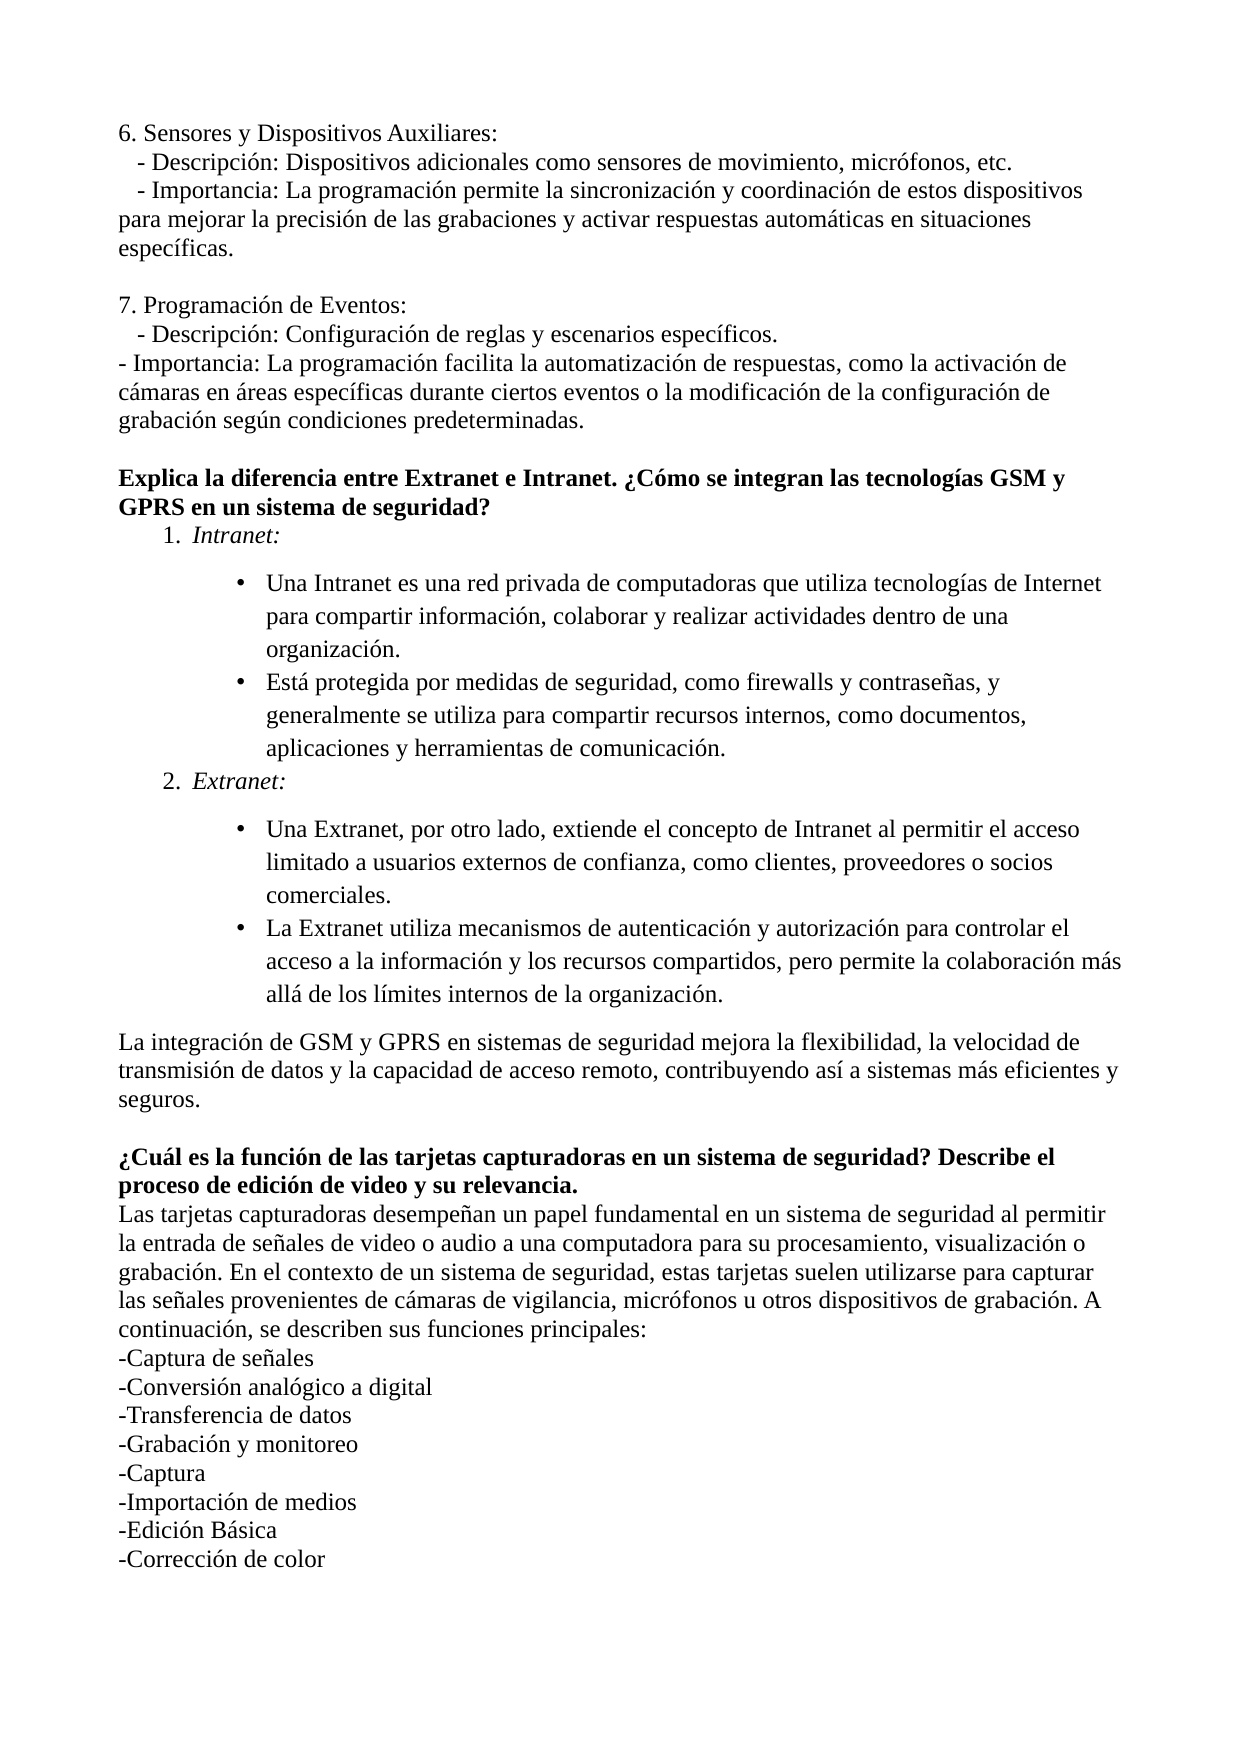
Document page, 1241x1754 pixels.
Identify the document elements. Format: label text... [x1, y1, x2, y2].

text -Corrección de color [118, 1544, 1122, 1573]
list Extranet: [162, 766, 1122, 795]
list La Extranet utiliza mecanismos de autenticación y autorización para controlar el acceso a la información y los recursos compartidos, pero permite la colaboración más allá de los límites internos de la organización. [236, 913, 1122, 1008]
text Explica la diferencia entre Extranet e Intranet. ¿Cómo se integran las tecnologías GSM y GPRS en un sistema de seguridad? [118, 463, 1122, 521]
text -Edición Básica [118, 1515, 1122, 1544]
text -Conversión analógico a digital [118, 1372, 1122, 1400]
text 7. Programación de Eventos: [118, 291, 1122, 319]
list Está protegida por medidas de seguridad, como firewalls y contraseñas, y generalmente se utiliza para compartir recursos internos, como documentos, aplicaciones y herramientas de comunicación. [236, 667, 1122, 762]
list Intranet: [162, 521, 1122, 549]
text La integración de GSM y GPRS en sistemas de seguridad mejora la flexibilidad, la velocidad de transmisión de datos y la capacidad de acceso remoto, contribuyendo así a sistemas más eficientes y seguros. [118, 1027, 1122, 1113]
text -Captura [118, 1458, 1122, 1487]
text 6. Sensores y Dispositivos Auxiliares: [118, 118, 1122, 147]
text - Importancia: La programación permite la sincronización y coordinación de estos dispositivos para mejorar la precisión de las grabaciones y activar respuestas automáticas en situaciones específicas. [118, 176, 1122, 262]
text -Captura de señales [118, 1343, 1122, 1372]
text -Importación de medios [118, 1487, 1122, 1515]
list Una Extranet, por otro lado, extiende el concepto de Intranet al permitir el acceso limitado a usuarios externos de confianza, como clientes, proveedores o socios comerciales. [236, 814, 1122, 909]
text - Descripción: Configuración de reglas y escenarios específicos. [118, 319, 1122, 348]
list Una Intranet es una red privada de computadoras que utiliza tecnologías de Internet para compartir información, colaborar y realizar actividades dentro de una organización. [236, 568, 1122, 663]
text - Importancia: La programación facilita la automatización de respuestas, como la activación de cámaras en áreas específicas durante ciertos eventos o la modificación de la configuración de grabación según condiciones predeterminadas. [118, 348, 1122, 434]
text -Transferencia de datos [118, 1400, 1122, 1429]
text - Descripción: Dispositivos adicionales como sensores de movimiento, micrófonos, etc. [118, 147, 1122, 176]
text ¿Cuál es la función de las tarjetas capturadoras en un sistema de seguridad? Describe el proceso de edición de video y su relevancia. [118, 1142, 1122, 1199]
text Las tarjetas capturadoras desempeñan un papel fundamental en un sistema de seguridad al permitir la entrada de señales de video o audio a una computadora para su procesamiento, visualización o grabación. En el contexto de un sistema de seguridad, estas tarjetas suelen utilizarse para capturar las señales provenientes de cámaras de vigilancia, micrófonos u otros dispositivos de grabación. A continuación, se describen sus funciones principales: [118, 1199, 1122, 1343]
text -Grabación y monitoreo [118, 1429, 1122, 1458]
